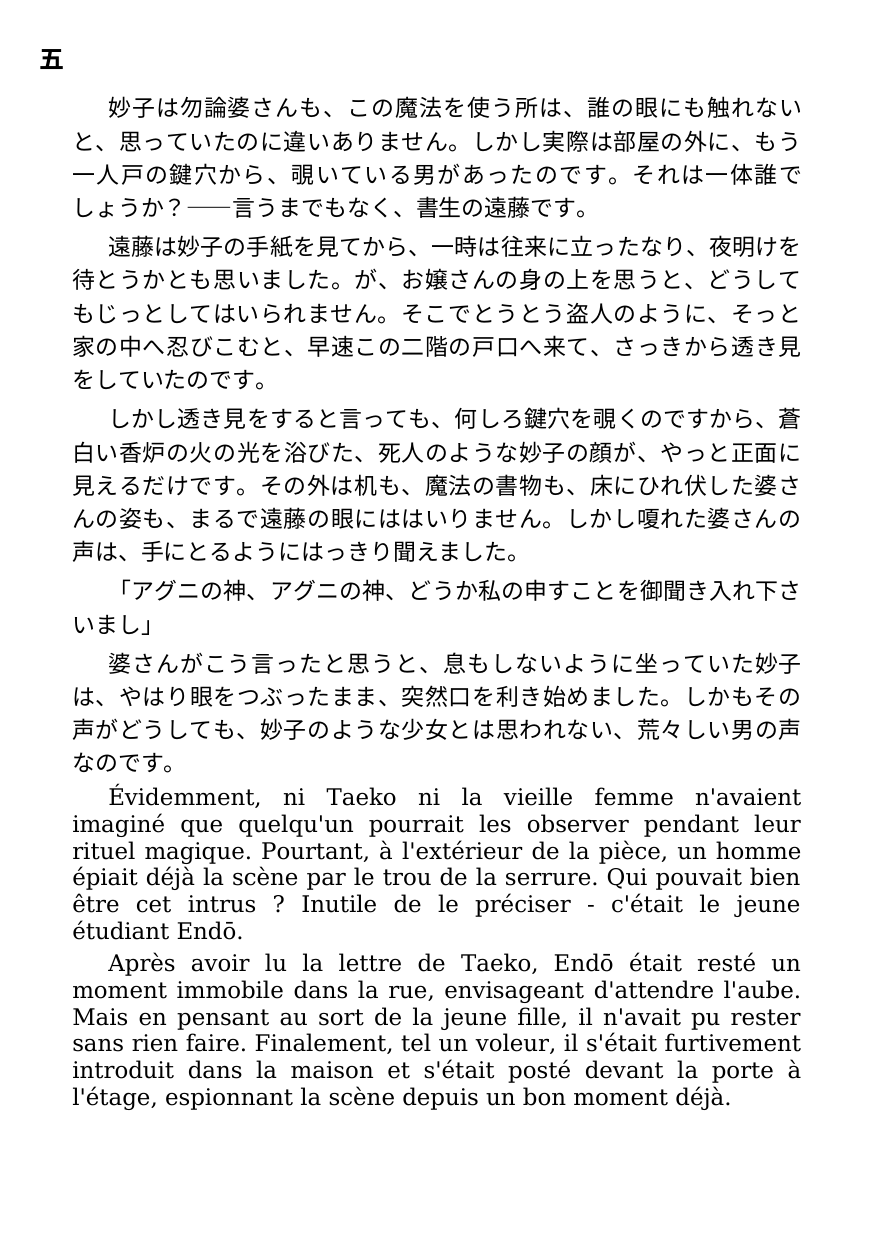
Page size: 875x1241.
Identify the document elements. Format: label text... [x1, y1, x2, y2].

text Évidemment, ni Taeko ni la vieille femme n'avaient imaginé que quelqu'un pourrait les observer pendant leur rituel magique. Pourtant, à l'extérieur de la pièce, un homme épiait déjà la scène par le trou de la serrure. Qui pouvait bien être cet intrus ? Inutile de le préciser - c'était le jeune étudiant Endō. [72, 784, 802, 944]
text 遠藤は妙子の手紙を見てから、一時は往来に立ったなり、夜明けを待とうかとも思いました。が、お嬢さんの身の上を思うと、どうしてもじっとしてはいられません。そこでとうとう盗人のように、そっと家の中へ忍びこむと、早速この二階の戸口へ来て、さっきから透き見をしていたのです。 [72, 229, 802, 395]
text Après avoir lu la lettre de Taeko, Endō était resté un moment immobile dans la rue, envisageant d'attendre l'aube. Mais en pensant au sort de la jeune fille, il n'avait pu rester sans rien faire. Finalement, tel un voleur, il s'était furtivement introduit dans la maison et s'était posté devant la porte à l'étage, espionnant la scène depuis un bon moment déjà. [72, 950, 802, 1110]
text 妙子は勿論婆さんも、この魔法を使う所は、誰の眼にも触れないと、思っていたのに違いありません。しかし実際は部屋の外に、もう一人戸の鍵穴から、覗いている男があったのです。それは一体誰でしょうか？――言うまでもなく、書生の遠藤です。 [72, 90, 802, 223]
text 婆さんがこう言ったと思うと、息もしないように坐っていた妙子は、やはり眼をつぶったまま、突然口を利き始めました。しかもその声がどうしても、妙子のような少女とは思われない、荒々しい男の声なのです。 [72, 646, 802, 778]
subtitle 五 [36, 36, 838, 78]
text 「アグニの神、アグニの神、どうか私の申すことを御聞き入れ下さいまし」 [72, 573, 802, 640]
text しかし透き見をすると言っても、何しろ鍵穴を覗くのですから、蒼白い香炉の火の光を浴びた、死人のような妙子の顔が、やっと正面に見えるだけです。その外は机も、魔法の書物も、床にひれ伏した婆さんの姿も、まるで遠藤の眼にははいりません。しかし嗄れた婆さんの声は、手にとるようにはっきり聞えました。 [72, 401, 802, 567]
